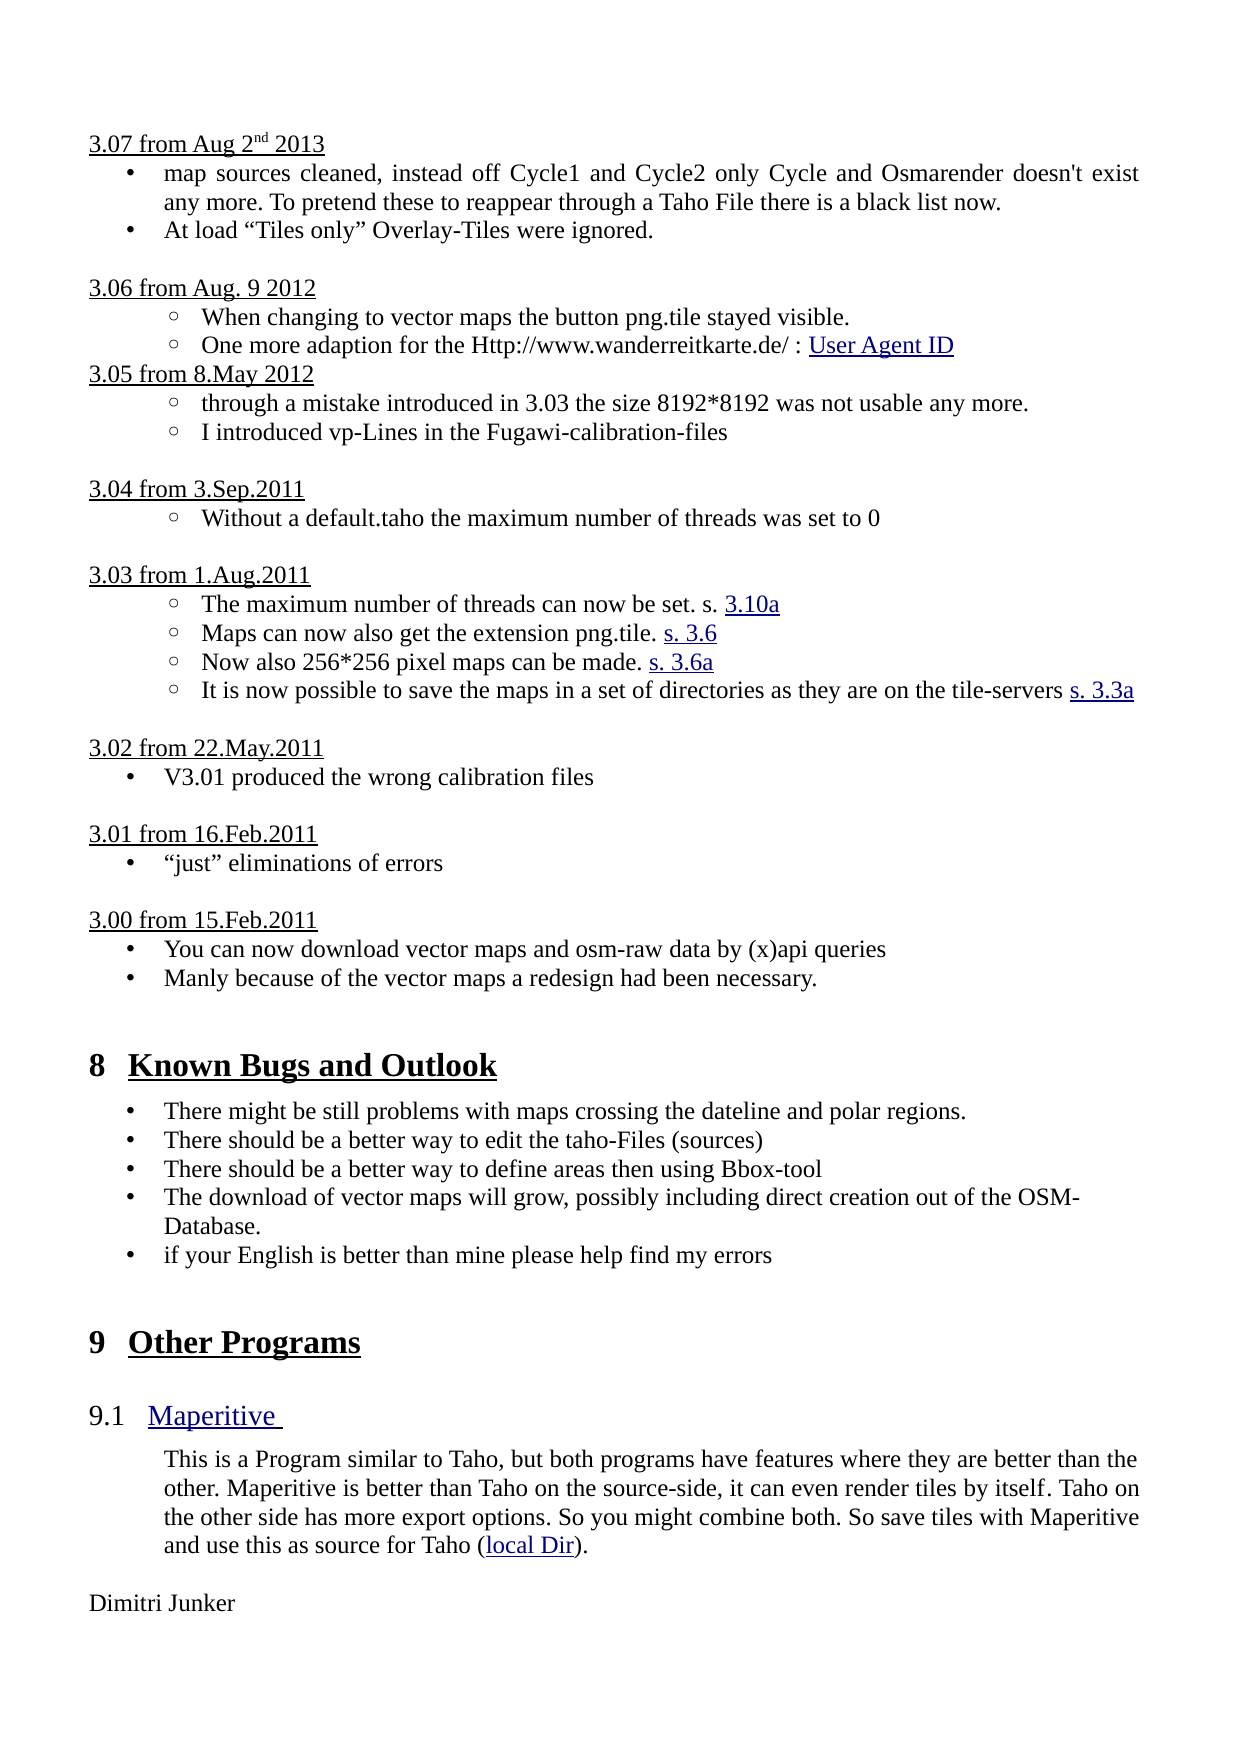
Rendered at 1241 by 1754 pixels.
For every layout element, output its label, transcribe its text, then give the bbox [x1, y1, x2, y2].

list V3.01 produced the wrong calibration files [126, 762, 1140, 790]
text 3.00 from 15.Feb.2011 [88, 905, 1140, 934]
text 3.02 from 22.May.2011 [88, 733, 1140, 762]
list Manly because of the vector maps a redesign had been necessary. [126, 963, 1140, 992]
list “just” eliminations of errors [126, 848, 1140, 877]
subtitle Known Bugs and Outlook [88, 1045, 1140, 1084]
text 3.07 from Aug 2nd 2013 [88, 129, 1140, 158]
subtitle Other Programs [88, 1322, 1140, 1361]
list through a mistake introduced in 3.03 the size 8192*8192 was not usable any more. [163, 388, 1140, 417]
text 3.04 from 3.Sep.2011 [88, 474, 1140, 503]
text 3.01 from 16.Feb.2011 [88, 819, 1140, 848]
list Maps can now also get the extension png.tile. s. 3.6 [163, 618, 1140, 647]
text 3.06 from Aug. 9 2012 [88, 273, 1140, 302]
list There should be a better way to edit the taho-Files (sources) [126, 1125, 1140, 1154]
list The download of vector maps will grow, possibly including direct creation out of the OSM-Database. [126, 1182, 1140, 1240]
list Without a default.taho the maximum number of threads was set to 0 [163, 503, 1140, 532]
list One more adaption for the Http://www.wanderreitkarte.de/ : User Agent ID [163, 330, 1140, 359]
list At load “Tiles only” Overlay-Tiles were ignored. [126, 215, 1140, 244]
text Dimitri Junker [88, 1588, 1140, 1617]
list I introduced vp-Lines in the Fugawi-calibration-files [163, 417, 1140, 445]
list This is a Program similar to Taho, but both programs have features where they are better than the other. Maperitive is better than Taho on the source-side, it can even render tiles by itself. Taho on the other side has more export options. So you might combine both. So save tiles with Maperitive and use this as source for Taho (local Dir). [126, 1444, 1140, 1559]
list Now also 256*256 pixel maps can be made. s. 3.6a [163, 647, 1140, 675]
subtitle Maperitive [88, 1398, 1140, 1432]
list You can now download vector maps and osm-raw data by (x)api queries [126, 934, 1140, 963]
list There might be still problems with maps crossing the dateline and polar regions. [126, 1096, 1140, 1125]
list The maximum number of threads can now be set. s. 3.10a [163, 589, 1140, 618]
text 3.05 from 8.May 2012 [88, 359, 1140, 388]
list if your English is better than mine please help find my errors [126, 1240, 1140, 1269]
text 3.03 from 1.Aug.2011 [88, 560, 1140, 589]
list There should be a better way to define areas then using Bbox-tool [126, 1154, 1140, 1182]
list map sources cleaned, instead off Cycle1 and Cycle2 only Cycle and Osmarender doesn't exist any more. To pretend these to reappear through a Taho File there is a black list now. [126, 158, 1140, 215]
list It is now possible to save the maps in a set of directories as they are on the tile-servers s. 3.3a [163, 675, 1140, 704]
list When changing to vector maps the button png.tile stayed visible. [163, 302, 1140, 330]
